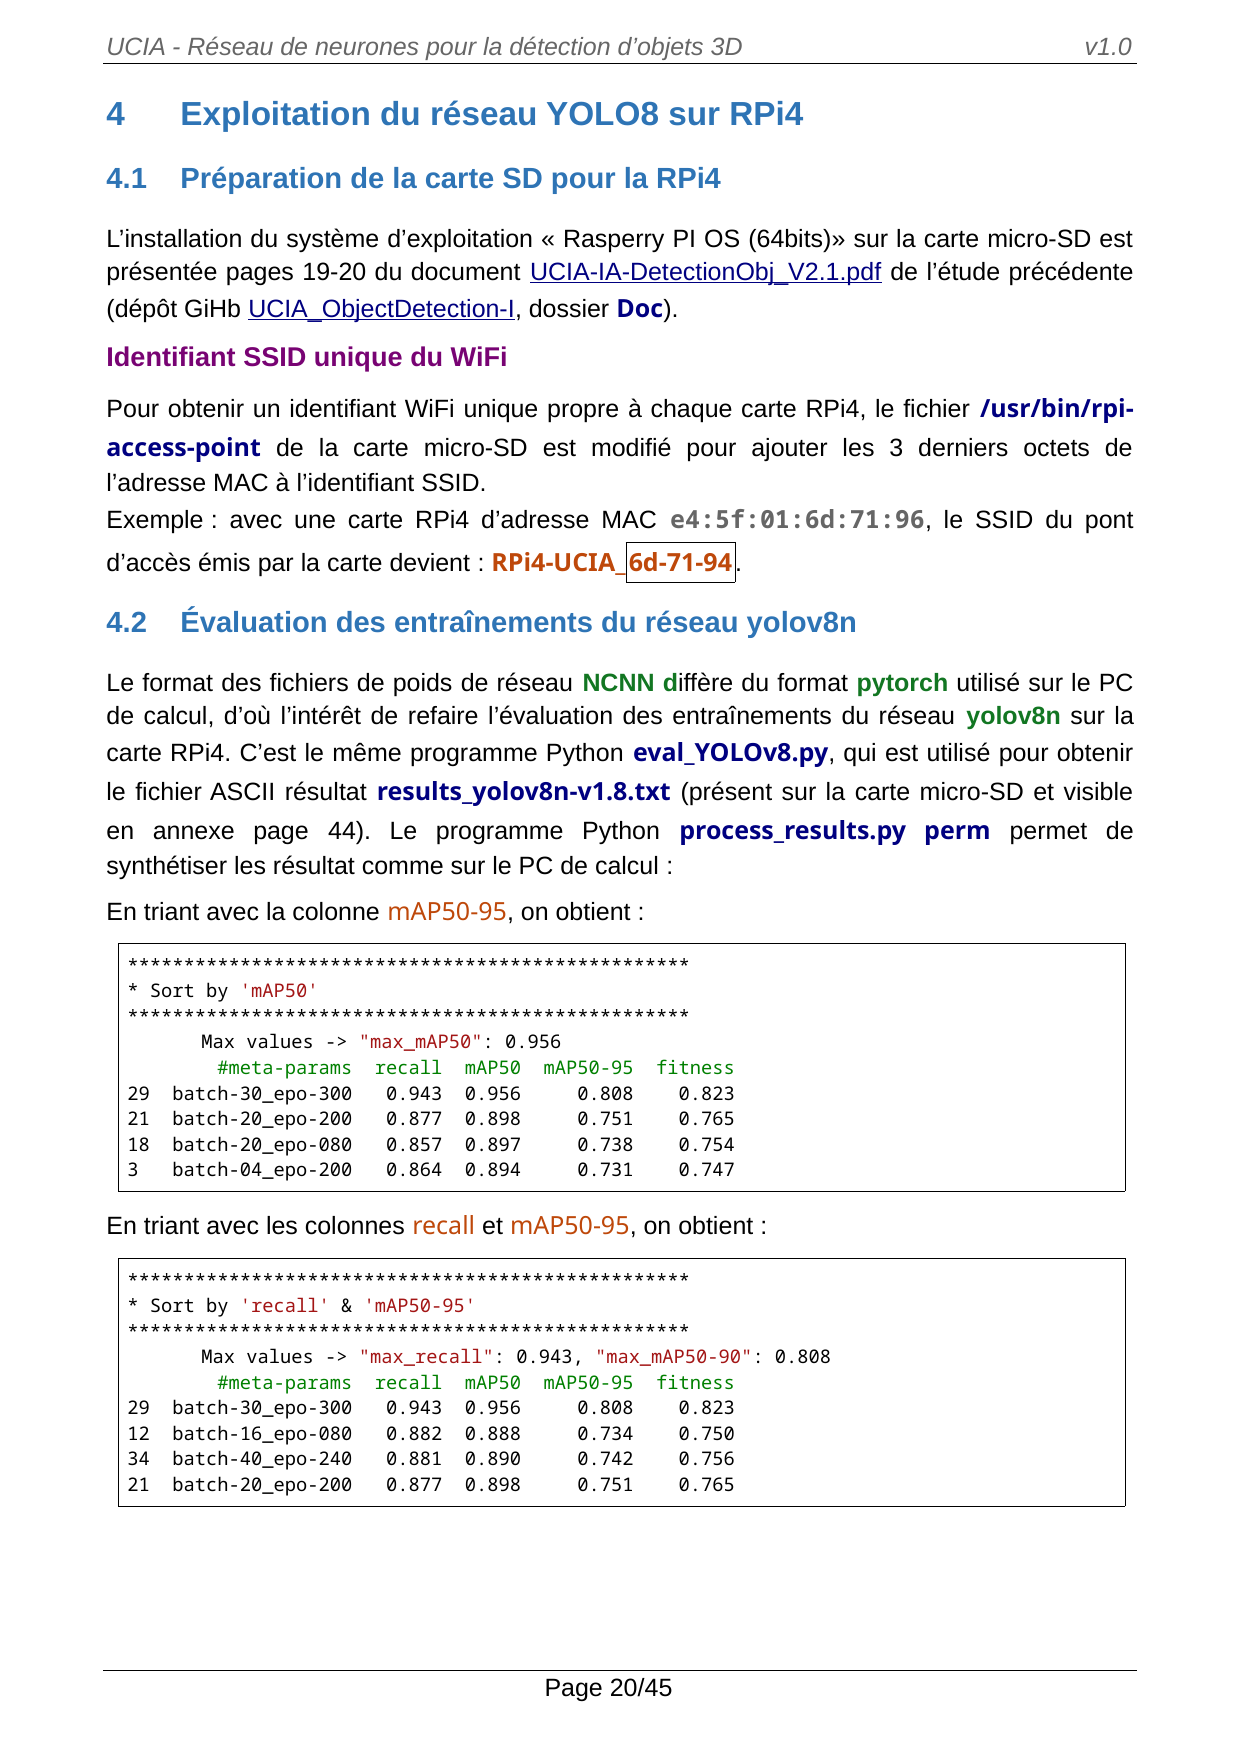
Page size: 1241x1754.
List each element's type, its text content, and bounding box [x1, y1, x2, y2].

text 12 batch-16_epo-080 0.882 0.888 0.734 0.750 [127, 1420, 1116, 1446]
subtitle Évaluation des entraînements du réseau yolov8n [106, 606, 1134, 639]
text 29 batch-30_epo-300 0.943 0.956 0.808 0.823 [127, 1395, 1116, 1420]
text * Sort by 'mAP50' [127, 978, 1116, 1003]
text * Sort by 'recall' & 'mAP50-95' [127, 1293, 1116, 1318]
text En triant avec la colonne mAP50-95, on obtient : En triant avec les colonnes recall et mAP50-95, on obtient : [106, 893, 1134, 1518]
subtitle Identifiant SSID unique du WiFi [106, 341, 1134, 373]
text 18 batch-20_epo-080 0.857 0.897 0.738 0.754 [127, 1131, 1116, 1156]
text 29 batch-30_epo-300 0.943 0.956 0.808 0.823 [127, 1080, 1116, 1105]
text ************************************************** [127, 952, 1116, 978]
text 21 batch-20_epo-200 0.877 0.898 0.751 0.765 [127, 1471, 1116, 1497]
text Le format des fichiers de poids de réseau NCNN diffère du format pytorch utilisé sur le PC de calcul, d’où l’intérêt de refaire l’évaluation des entraînements du réseau yolov8n sur la carte RPi4. C’est le même programme Python eval_YOLOv8.py, qui est utilisé pour obtenir le fichier ASCII résultat results_yolov8n-v1.8.txt (présent sur la carte micro-SD et visible en annexe page 38). Le programme Python process_results.py perm permet de synthétiser les résultat comme sur le PC de calcul : [106, 668, 1134, 880]
subtitle Exploitation du réseau YOLO8 sur RPi4 [106, 94, 1134, 132]
text 3 batch-04_epo-200 0.864 0.894 0.731 0.747 [127, 1156, 1116, 1182]
text ************************************************** [127, 1267, 1116, 1293]
text #meta-params recall mAP50 mAP50-95 fitness [127, 1369, 1116, 1395]
text ************************************************** [127, 1003, 1116, 1029]
text #meta-params recall mAP50 mAP50-95 fitness [127, 1054, 1116, 1080]
text L’installation du système d’exploitation « Rasperry PI OS (64bits)» sur la carte micro-SD est présentée pages 19-20 du document UCIA-IA-DetectionObj_V2.1.pdf de l’étude précédente (dépôt GiHb UCIA_ObjectDetection-I, dossier Doc). [106, 224, 1134, 324]
text Max values -> "max_mAP50": 0.956 [127, 1029, 1116, 1054]
text Pour obtenir un identifiant WiFi unique propre à chaque carte RPi4, le fichier /usr/bin/rpi-access-point de la carte micro-SD est modifié pour ajouter les 3 derniers octets de l’adresse MAC à l’identifiant SSID. Exemple : avec une carte RPi4 d’adresse MAC e4:5f:01:6d:71:96, le SSID du pont d’accès émis par la carte devient : RPi4-UCIA_6d-71-94. [106, 390, 1134, 582]
text 34 batch-40_epo-240 0.881 0.890 0.742 0.756 [127, 1446, 1116, 1471]
text 21 batch-20_epo-200 0.877 0.898 0.751 0.765 [127, 1105, 1116, 1131]
text Max values -> "max_recall": 0.943, "max_mAP50-90": 0.808 [127, 1344, 1116, 1369]
subtitle Préparation de la carte SD pour la RPi4 [106, 161, 1134, 195]
text ************************************************** [127, 1318, 1116, 1344]
